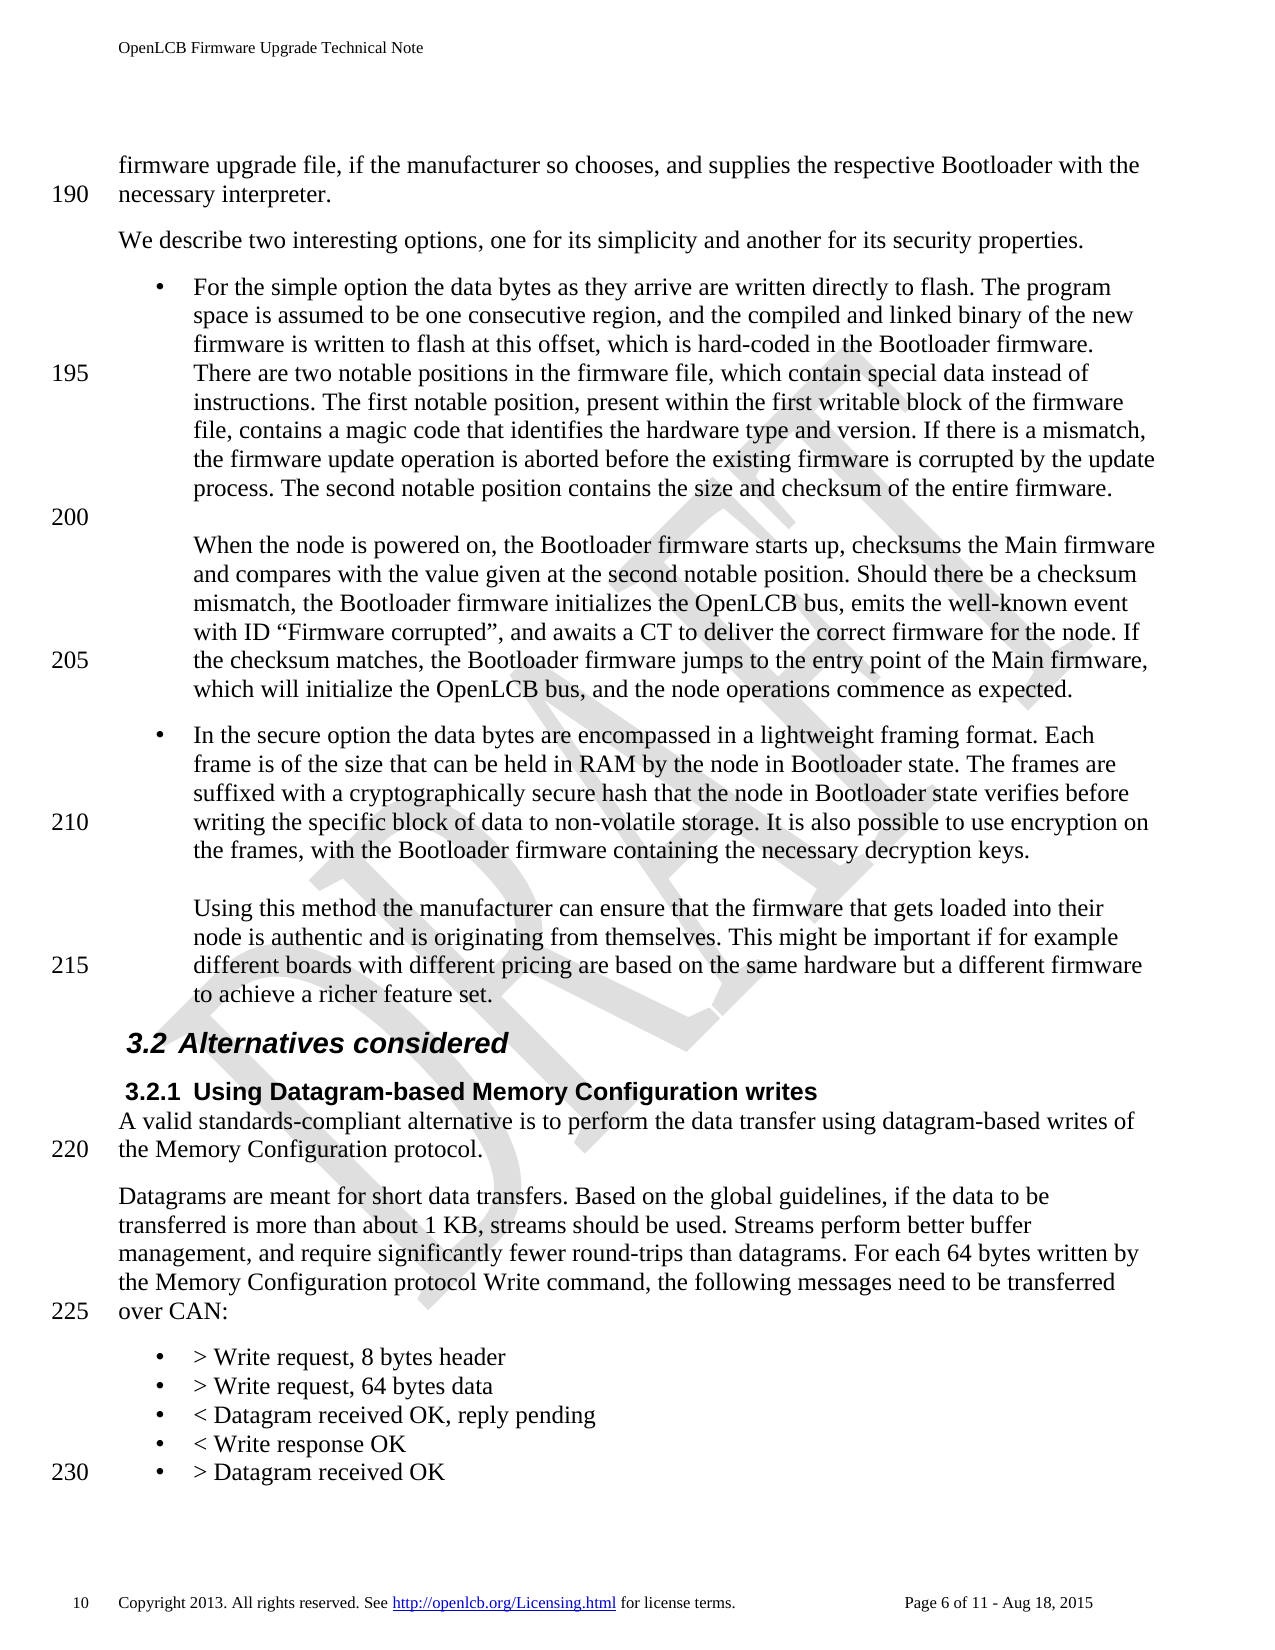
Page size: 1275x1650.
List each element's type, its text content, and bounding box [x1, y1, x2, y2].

list In the secure option the data bytes are encompassed in a lightweight framing format. Each frame is of the size that can be held in RAM by the node in Bootloader state. The frames are suffixed with a cryptographically secure hash that the node in Bootloader state verifies before writing the specific block of data to non-volatile storage. It is also possible to use encryption on the frames, with the Bootloader firmware containing the necessary decryption keys. Using this method the manufacturer can ensure that the firmware that gets loaded into their node is authentic and is originating from themselves. This might be important if for example different boards with different pricing are based on the same hardware but a different firmware to achieve a richer feature set. [628, 721, 882, 865]
list > Write request, 64 bytes data [156, 1371, 1157, 1400]
text A valid standards-compliant alternative is to perform the data transfer using datagram-based writes of the Memory Configuration protocol. [118, 1106, 316, 1163]
list > Datagram received OK [156, 1457, 1157, 1486]
subtitle Alternatives considered [426, 1026, 522, 1059]
list In the secure option the data bytes are encompassed in a lightweight framing format. Each frame is of the size that can be held in RAM by the node in Bootloader state. The frames are suffixed with a cryptographically secure hash that the node in Bootloader state verifies before writing the specific block of data to non-volatile storage. It is also possible to use encryption on the frames, with the Bootloader firmware containing the necessary decryption keys. Using this method the manufacturer can ensure that the firmware that gets loaded into their node is authentic and is originating from themselves. This might be important if for example different boards with different pricing are based on the same hardware but a different firmware to achieve a richer feature set. [366, 828, 515, 972]
text A valid standards-compliant alternative is to perform the data transfer using datagram-based writes of the Memory Configuration protocol. [493, 1106, 1157, 1163]
list In the secure option the data bytes are encompassed in a lightweight framing format. Each frame is of the size that can be held in RAM by the node in Bootloader state. The frames are suffixed with a cryptographically secure hash that the node in Bootloader state verifies before writing the specific block of data to non-volatile storage. It is also possible to use encryption on the frames, with the Bootloader firmware containing the necessary decryption keys. Using this method the manufacturer can ensure that the firmware that gets loaded into their node is authentic and is originating from themselves. This might be important if for example different boards with different pricing are based on the same hardware but a different firmware to achieve a richer feature set. [560, 721, 701, 856]
subtitle Using Datagram-based Memory Configuration writes [118, 1077, 259, 1106]
text Datagrams are meant for short data transfers. Based on the global guidelines, if the data to be transferred is more than about 1 KB, streams should be used. Streams perform better buffer management, and require significantly fewer round-trips than datagrams. For each 64 bytes written by the Memory Configuration protocol Write command, the following messages need to be transferred over CAN: [118, 1181, 1157, 1325]
subtitle Alternatives considered [118, 1026, 212, 1059]
subtitle Using Datagram-based Memory Configuration writes [473, 1077, 569, 1106]
list In the secure option the data bytes are encompassed in a lightweight framing format. Each frame is of the size that can be held in RAM by the node in Bootloader state. The frames are suffixed with a cryptographically secure hash that the node in Bootloader state verifies before writing the specific block of data to non-volatile storage. It is also possible to use encryption on the frames, with the Bootloader firmware containing the necessary decryption keys. Using this method the manufacturer can ensure that the firmware that gets loaded into their node is authentic and is originating from themselves. This might be important if for example different boards with different pricing are based on the same hardware but a different firmware to achieve a richer feature set. [156, 721, 721, 1008]
subtitle Using Datagram-based Memory Configuration writes [583, 1077, 1157, 1106]
list < Write response OK [156, 1429, 1157, 1457]
list In the secure option the data bytes are encompassed in a lightweight framing format. Each frame is of the size that can be held in RAM by the node in Bootloader state. The frames are suffixed with a cryptographically secure hash that the node in Bootloader state verifies before writing the specific block of data to non-volatile storage. It is also possible to use encryption on the frames, with the Bootloader firmware containing the necessary decryption keys. Using this method the manufacturer can ensure that the firmware that gets loaded into their node is authentic and is originating from themselves. This might be important if for example different boards with different pricing are based on the same hardware but a different firmware to achieve a richer feature set. [670, 721, 1157, 1008]
subtitle Alternatives considered [532, 1026, 1157, 1059]
text We describe two interesting options, one for its simplicity and another for its security properties. [118, 225, 1157, 254]
text firmware upgrade file, if the manufacturer so chooses, and supplies the respective Bootloader with the necessary interpreter. [118, 150, 1157, 207]
subtitle Using Datagram-based Memory Configuration writes [273, 1077, 454, 1106]
subtitle Alternatives considered [222, 1026, 412, 1059]
text A valid standards-compliant alternative is to perform the data transfer using datagram-based writes of the Memory Configuration protocol. [302, 1106, 489, 1163]
list < Datagram received OK, reply pending [156, 1400, 1157, 1429]
list For the simple option the data bytes as they arrive are written directly to flash. The program space is assumed to be one consecutive region, and the compiled and linked binary of the new firmware is written to flash at this offset, which is hard-coded in the Bootloader firmware. There are two notable positions in the firmware file, which contain special data instead of instructions. The first notable position, present within the first writable block of the firmware file, contains a magic code that identifies the hardware type and version. If there is a mismatch, the firmware update operation is aborted before the existing firmware is corrupted by the update process. The second notable position contains the size and checksum of the entire firmware. When the node is powered on, the Bootloader firmware starts up, checksums the Main firmware and compares with the value given at the second notable position. Should there be a checksum mismatch, the Bootloader firmware initializes the OpenLCB bus, emits the well-known event with ID “Firmware corrupted”, and awaits a CT to deliver the correct firmware for the node. If the checksum matches, the Bootloader firmware jumps to the entry point of the Main firmware, which will initialize the OpenLCB bus, and the node operations commence as expected. [156, 272, 1157, 703]
list > Write request, 8 bytes header [156, 1342, 1157, 1371]
